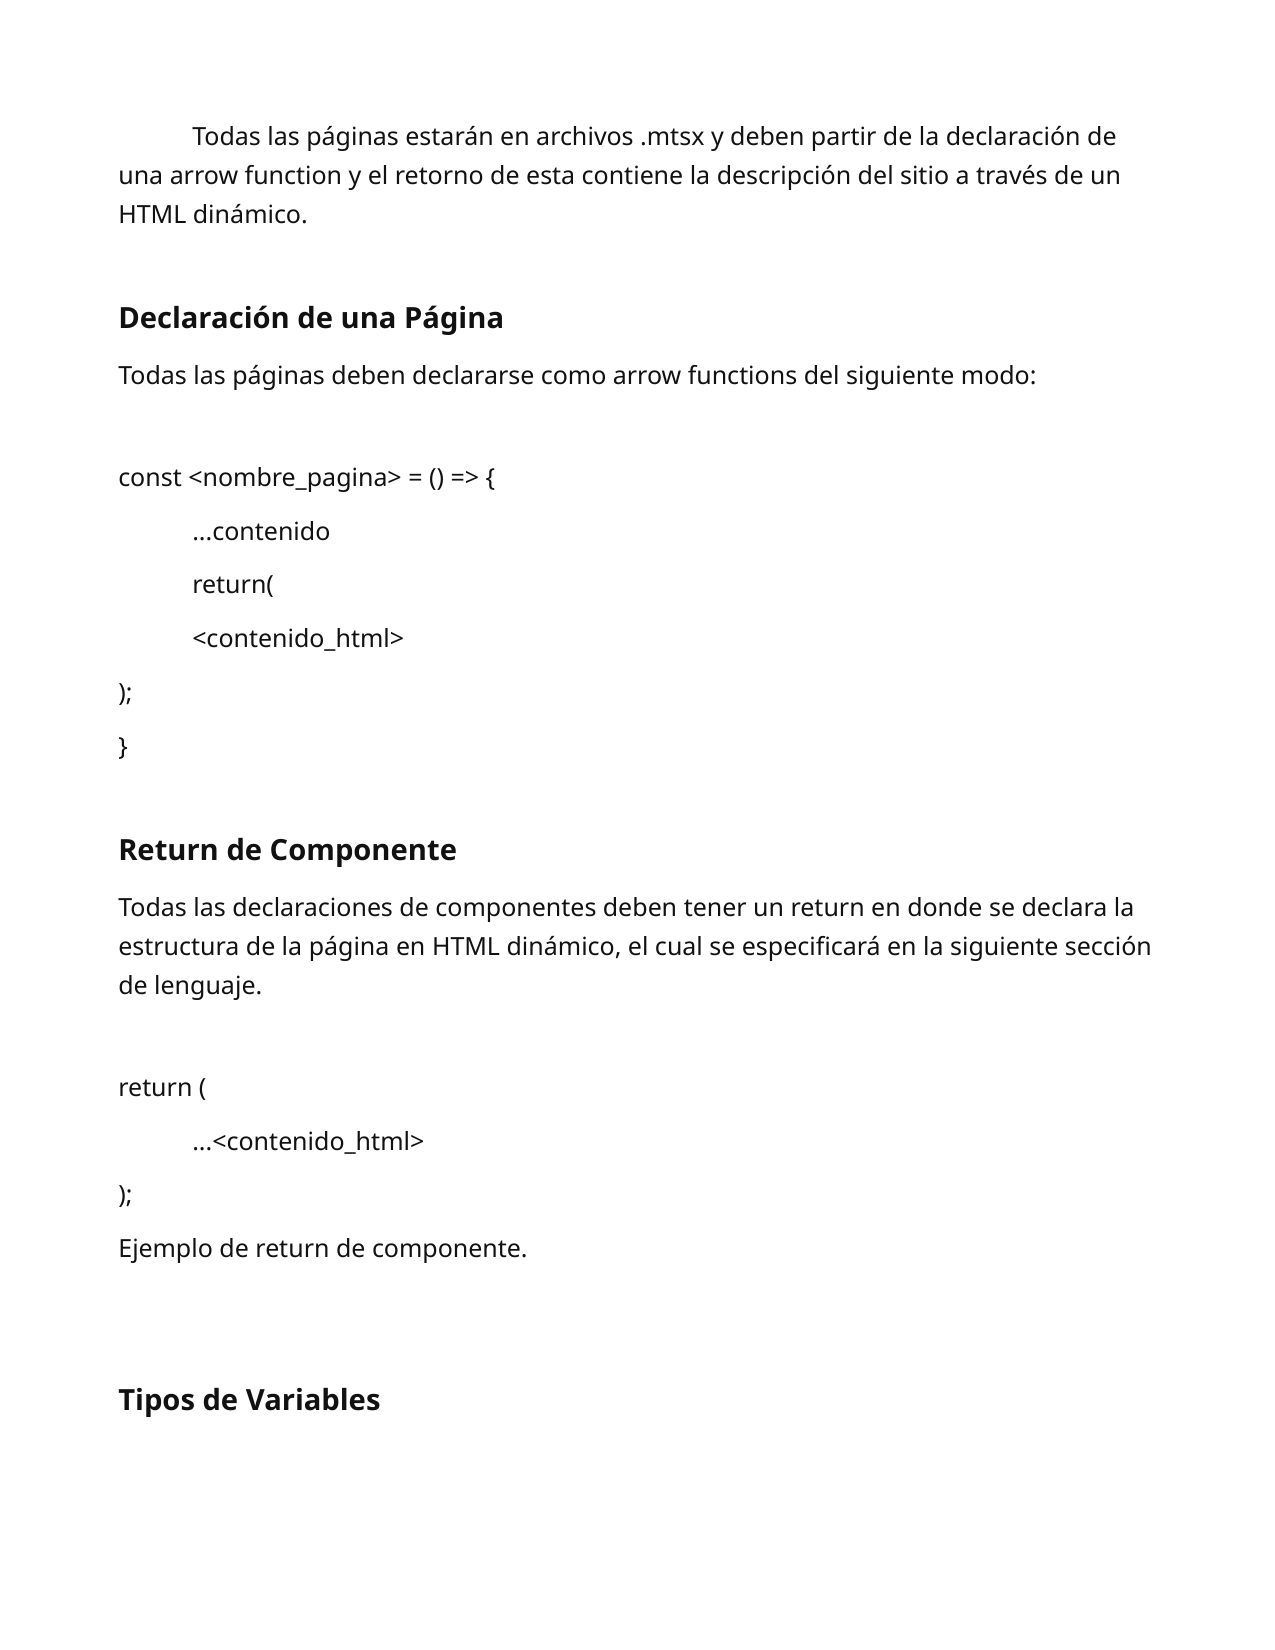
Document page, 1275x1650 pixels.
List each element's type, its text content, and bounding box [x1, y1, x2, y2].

text } [118, 728, 1157, 762]
text return ( [118, 1069, 1157, 1103]
text <contenido_html> [118, 621, 1157, 655]
text ); [118, 1177, 1157, 1211]
text Return de Componente [118, 829, 1157, 869]
text ); [118, 674, 1157, 708]
text return( [118, 567, 1157, 601]
text const <nombre_pagina> = () => { [118, 459, 1157, 493]
text ...<contenido_html> [118, 1123, 1157, 1157]
text ...contenido [118, 513, 1157, 547]
text Todas las páginas estarán en archivos .mtsx y deben partir de la declaración de una arrow function y el retorno de esta contiene la descripción del sitio a través de un HTML dinámico. [118, 118, 1157, 231]
text Tipos de Variables [118, 1379, 1157, 1419]
text Declaración de una Página [118, 298, 1157, 337]
text Todas las páginas deben declararse como arrow functions del siguiente modo: [118, 358, 1157, 392]
text Todas las declaraciones de componentes deben tener un return en donde se declara la estructura de la página en HTML dinámico, el cual se especificará en la siguiente sección de lenguaje. [118, 890, 1157, 1002]
text Ejemplo de return de componente. [118, 1231, 1157, 1265]
